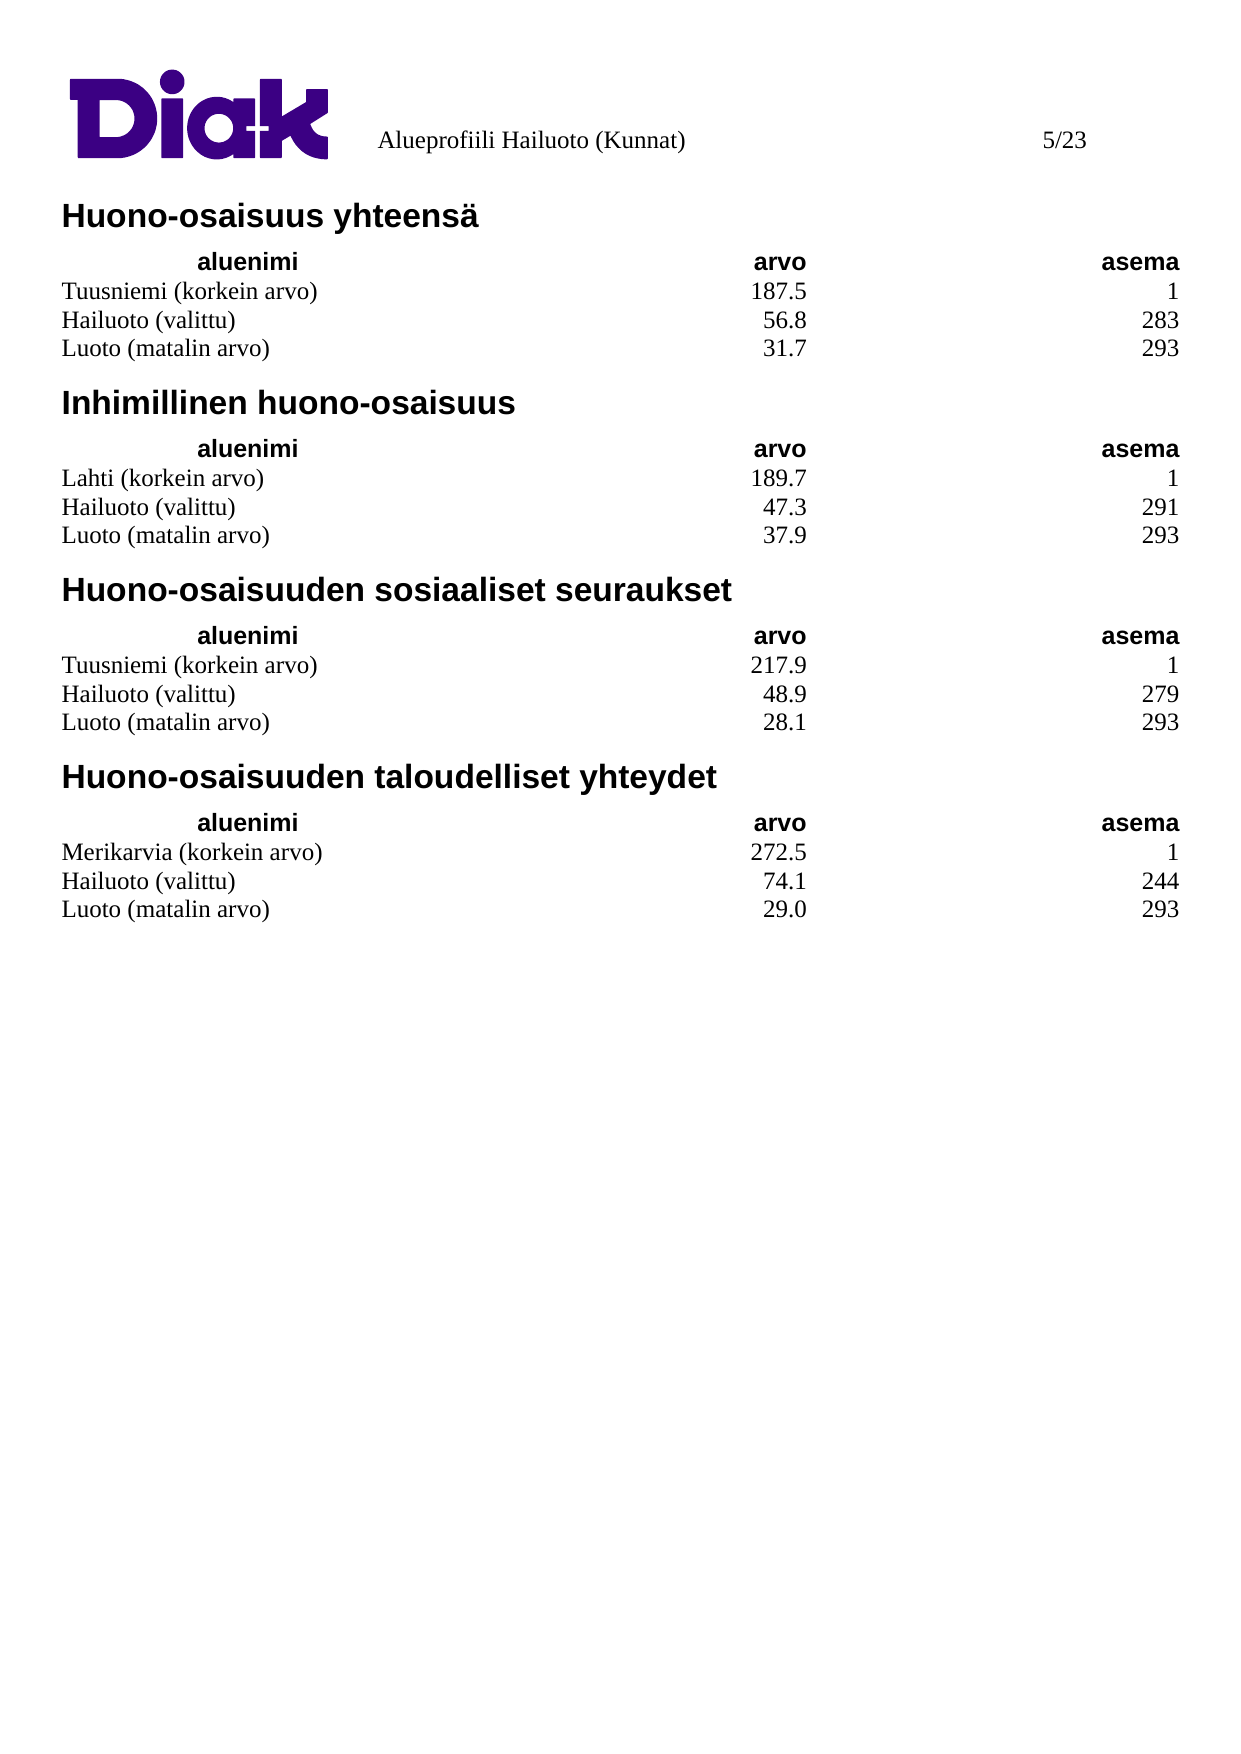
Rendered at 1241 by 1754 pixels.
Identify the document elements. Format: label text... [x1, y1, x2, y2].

table_cell Luoto (matalin arvo) [61, 334, 434, 362]
table_cell 279 [806, 679, 1179, 707]
table_cell 56.8 [434, 305, 806, 333]
table_cell 29.0 [434, 895, 806, 923]
table_header arvo [434, 434, 806, 463]
table_cell Hailuoto (valittu) [61, 305, 434, 333]
table_cell 1 [806, 463, 1179, 492]
table_cell 293 [806, 521, 1179, 549]
subtitle Inhimillinen huono-osaisuus [61, 383, 1179, 422]
table_header asema [806, 808, 1179, 837]
table_cell 47.3 [434, 492, 806, 521]
table_header asema [806, 247, 1179, 276]
table_cell 189.7 [434, 463, 806, 492]
table_header aluenimi [61, 434, 434, 463]
table_cell 74.1 [434, 866, 806, 894]
subtitle Huono-osaisuuden taloudelliset yhteydet [61, 757, 1179, 796]
table_cell 28.1 [434, 708, 806, 736]
table_header asema [806, 621, 1179, 650]
table_cell Luoto (matalin arvo) [61, 521, 434, 549]
table_header asema [806, 434, 1179, 463]
table_header arvo [434, 808, 806, 837]
table_cell 217.9 [434, 650, 806, 679]
table_cell Lahti (korkein arvo) [61, 463, 434, 492]
table_cell 293 [806, 708, 1179, 736]
table_cell 1 [806, 276, 1179, 305]
table_cell 48.9 [434, 679, 806, 707]
table_cell 187.5 [434, 276, 806, 305]
table_cell 1 [806, 650, 1179, 679]
table_cell Luoto (matalin arvo) [61, 895, 434, 923]
table_cell Luoto (matalin arvo) [61, 708, 434, 736]
table_header aluenimi [61, 247, 434, 276]
table_header arvo [434, 621, 806, 650]
table_cell 283 [806, 305, 1179, 333]
table_cell 272.5 [434, 837, 806, 866]
table_cell 37.9 [434, 521, 806, 549]
table_cell Tuusniemi (korkein arvo) [61, 650, 434, 679]
subtitle Huono-osaisuuden sosiaaliset seuraukset [61, 570, 1179, 609]
table_header arvo [434, 247, 806, 276]
table_header aluenimi [61, 621, 434, 650]
table_cell Tuusniemi (korkein arvo) [61, 276, 434, 305]
table_cell Hailuoto (valittu) [61, 866, 434, 894]
table_cell 244 [806, 866, 1179, 894]
table_cell 31.7 [434, 334, 806, 362]
table_cell 293 [806, 895, 1179, 923]
table_header aluenimi [61, 808, 434, 837]
subtitle Huono-osaisuus yhteensä [61, 196, 1179, 235]
table_cell Hailuoto (valittu) [61, 492, 434, 521]
table_cell 1 [806, 837, 1179, 866]
table_cell Merikarvia (korkein arvo) [61, 837, 434, 866]
table_cell 293 [806, 334, 1179, 362]
table_cell Hailuoto (valittu) [61, 679, 434, 707]
table_cell 291 [806, 492, 1179, 521]
